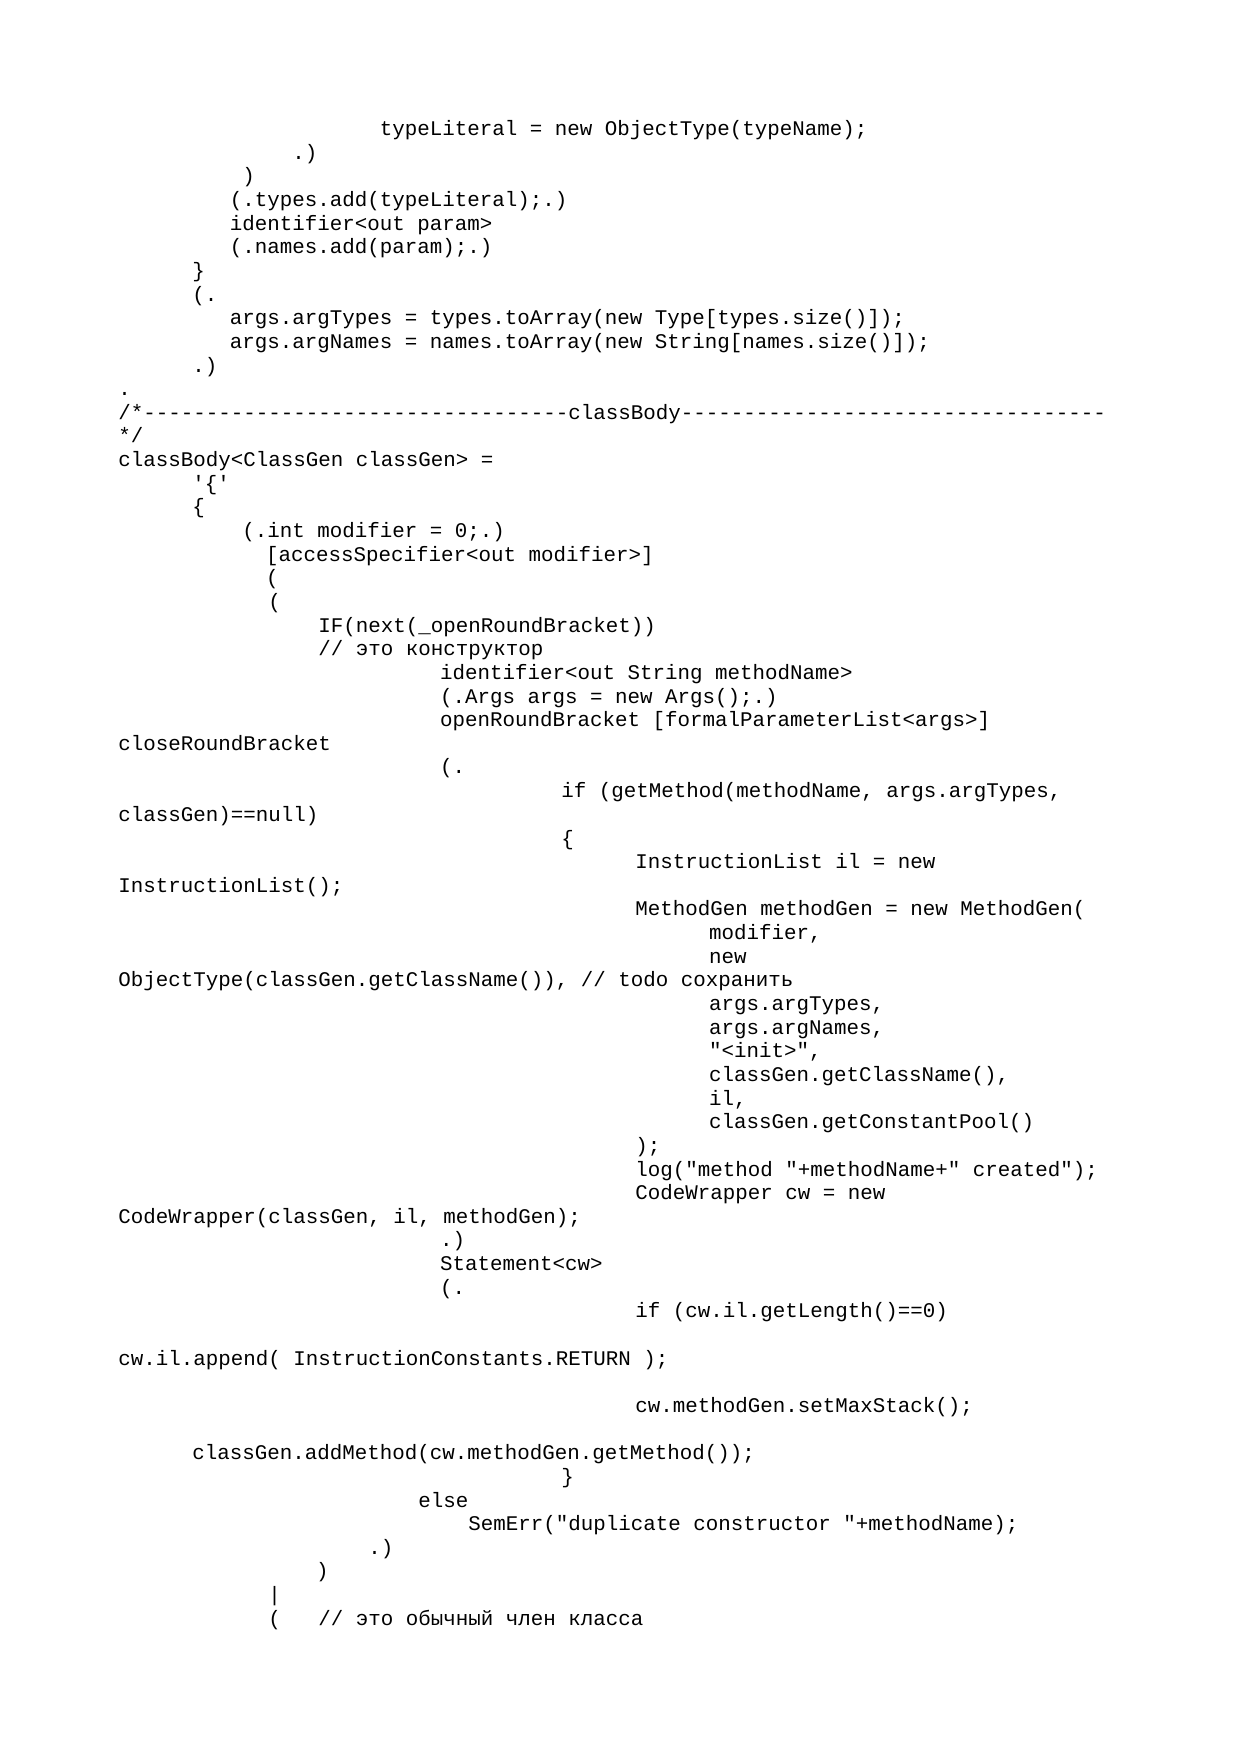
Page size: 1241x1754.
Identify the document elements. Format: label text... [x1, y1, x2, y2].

text (. [118, 757, 1122, 780]
text .) [118, 1229, 1122, 1253]
text ) [118, 165, 1122, 189]
text InstructionList il = new InstructionList(); [118, 851, 1122, 898]
text ( // это обычный член класса [118, 1608, 1122, 1631]
text (. [118, 284, 1122, 307]
text (.names.add(param);.) [118, 236, 1122, 260]
text // это конструктор [118, 638, 1122, 662]
text args.argNames, [118, 1017, 1122, 1040]
text { [118, 827, 1122, 851]
text modifier, [118, 922, 1122, 946]
text .) [118, 142, 1122, 165]
text if (getMethod(methodName, args.argTypes, classGen)==null) [118, 780, 1122, 827]
text Statement<cw> [118, 1253, 1122, 1277]
text } [118, 260, 1122, 284]
text ); [118, 1135, 1122, 1158]
text CodeWrapper cw = new CodeWrapper(classGen, il, methodGen); [118, 1182, 1122, 1229]
text identifier<out String methodName> [118, 662, 1122, 686]
text MethodGen methodGen = new MethodGen( [118, 898, 1122, 922]
text . [118, 378, 1122, 402]
text ( [118, 591, 1122, 615]
text classBody<ClassGen classGen> = [118, 449, 1122, 473]
text args.argNames = names.toArray(new String[names.size()]); [118, 331, 1122, 354]
text classGen.getClassName(), [118, 1064, 1122, 1088]
text else [118, 1489, 1122, 1513]
text if (cw.il.getLength()==0) [118, 1300, 1122, 1324]
text IF(next(_openRoundBracket)) [118, 615, 1122, 638]
text args.argTypes, [118, 993, 1122, 1017]
text | [118, 1584, 1122, 1608]
text (. [118, 1277, 1122, 1300]
text (.types.add(typeLiteral);.) [118, 189, 1122, 213]
text il, [118, 1088, 1122, 1111]
text "<init>", [118, 1040, 1122, 1064]
text log("method "+methodName+" created"); [118, 1158, 1122, 1182]
text { [118, 496, 1122, 520]
text cw.methodGen.setMaxStack(); [118, 1395, 1122, 1419]
text (.int modifier = 0;.) [118, 520, 1122, 544]
text args.argTypes = types.toArray(new Type[types.size()]); [118, 307, 1122, 331]
text classGen.addMethod(cw.methodGen.getMethod()); [118, 1419, 1122, 1466]
text } [118, 1466, 1122, 1489]
text SemErr("duplicate constructor "+methodName); [118, 1513, 1122, 1537]
text identifier<out param> [118, 213, 1122, 236]
text (.Args args = new Args();.) [118, 686, 1122, 709]
text classGen.getConstantPool() [118, 1111, 1122, 1135]
text .) [118, 354, 1122, 378]
text /*----------------------------------classBody----------------------------------*/ [118, 402, 1122, 449]
text [accessSpecifier<out modifier>] [118, 544, 1122, 567]
text cw.il.append( InstructionConstants.RETURN ); [118, 1324, 1122, 1371]
text '{' [118, 473, 1122, 496]
text .) [118, 1537, 1122, 1561]
text ( [118, 567, 1122, 591]
text openRoundBracket [formalParameterList<args>] closeRoundBracket [118, 709, 1122, 757]
text typeLiteral = new ObjectType(typeName); [118, 118, 1122, 142]
text new ObjectType(classGen.getClassName()), // todo сохранить [118, 946, 1122, 993]
text ) [118, 1561, 1122, 1584]
